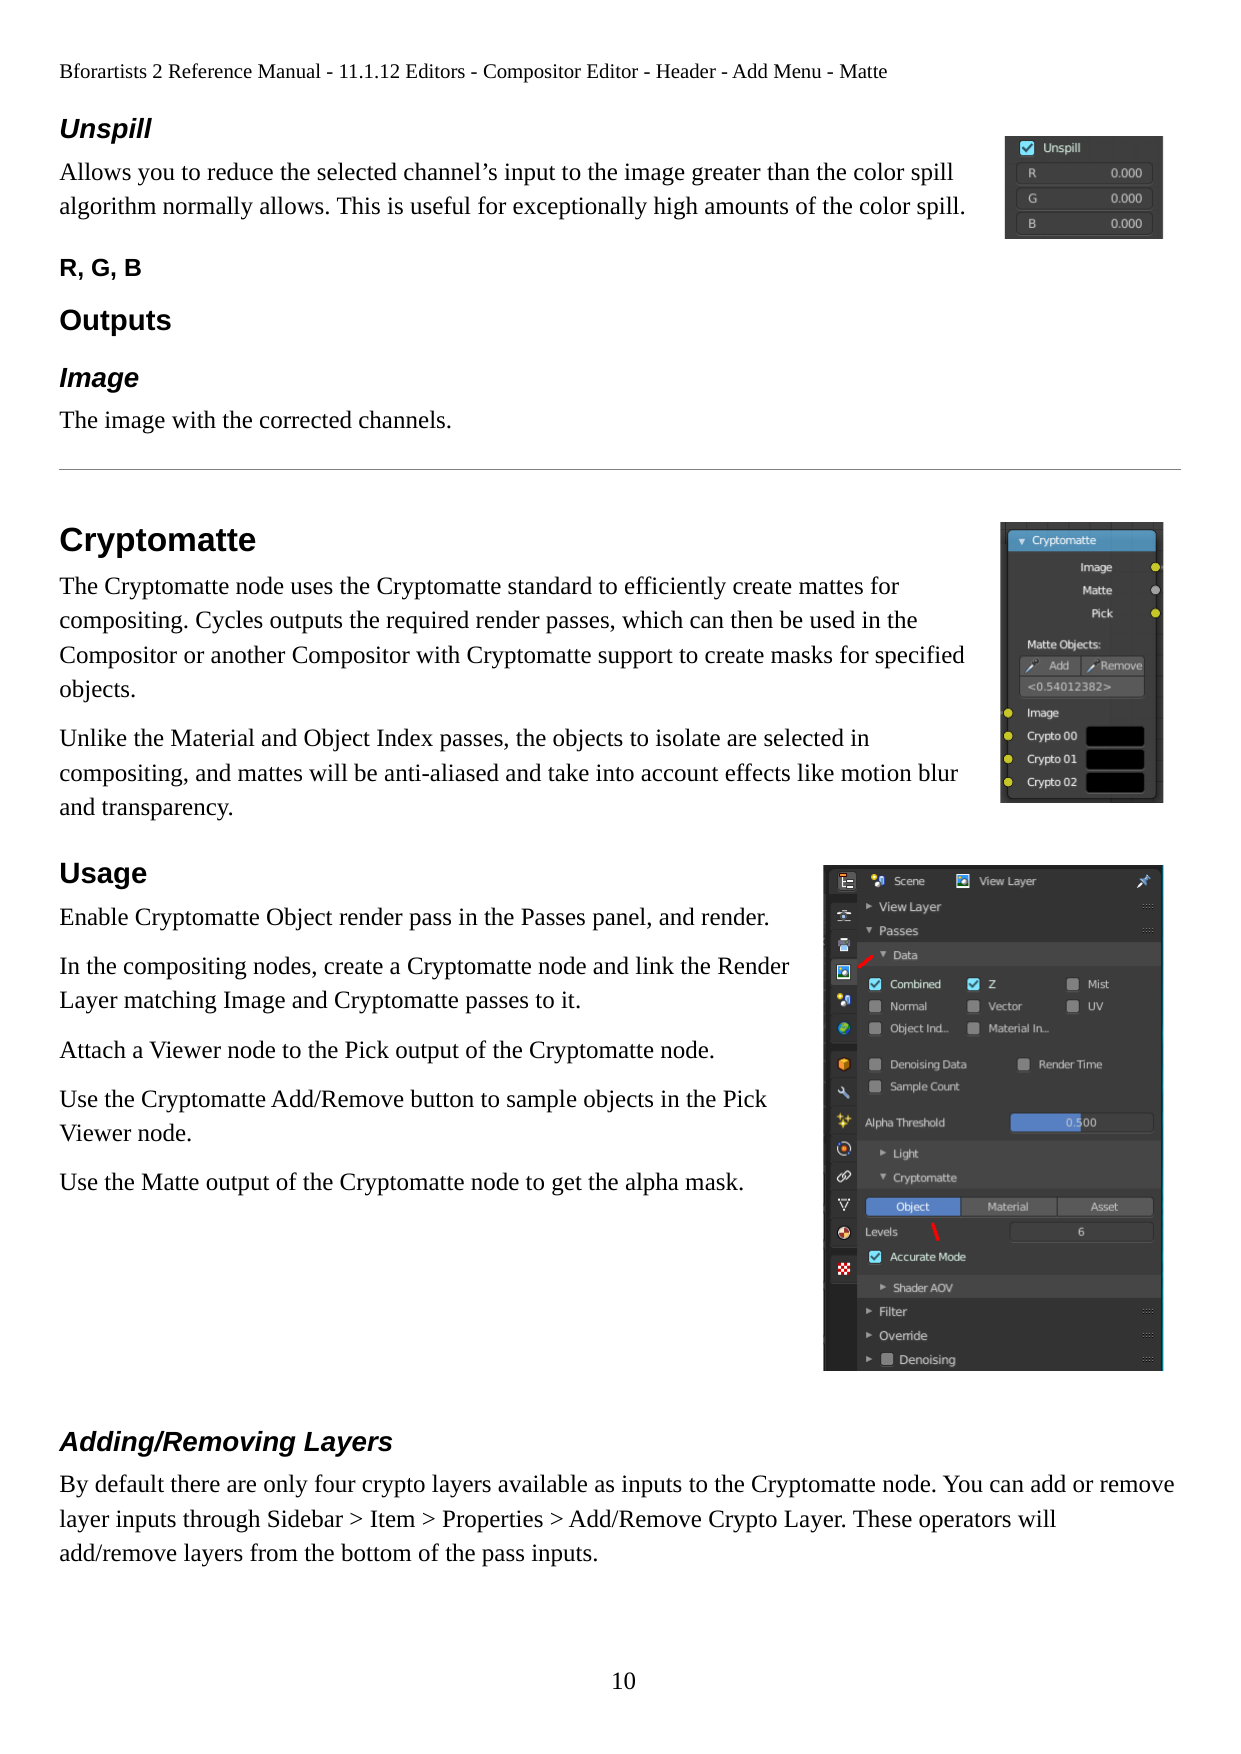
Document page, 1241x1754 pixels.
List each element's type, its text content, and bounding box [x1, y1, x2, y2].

text Attach a Viewer node to the Pick output of the Cryptomatte node. [59, 1035, 823, 1063]
subtitle Cryptomatte [59, 519, 1181, 558]
picture [823, 865, 1164, 1371]
text Unlike the Material and Object Index passes, the objects to isolate are selected in compositing, and mattes will be anti-aliased and take into account effects like motion blur and transparency. [59, 723, 1181, 821]
subtitle R, G, B [59, 253, 1181, 282]
subtitle Unspill [59, 113, 1181, 144]
picture [1000, 522, 1164, 803]
subtitle Adding/Removing Layers [59, 1425, 1181, 1457]
subtitle Image [59, 361, 1181, 393]
picture [1004, 136, 1164, 239]
text Enable Cryptomatte Object render pass in the Passes panel, and render. [59, 902, 823, 931]
text The Cryptomatte node uses the Cryptomatte standard to efficiently create mattes for compositing. Cycles outputs the required render passes, which can then be used in the Compositor or another Compositor with Cryptomatte support to create masks for specified objects. [59, 571, 1000, 703]
text Allows you to reduce the selected channel’s input to the image greater than the color spill algorithm normally allows. This is useful for exceptionally high amounts of the color spill. [59, 157, 1004, 220]
text By default there are only four crypto layers available as inputs to the Cryptomatte node. You can add or remove layer inputs through Sidebar > Item > Properties > Add/Remove Crypto Layer. These operators will add/remove layers from the bottom of the pass inputs. [59, 1469, 1181, 1567]
subtitle Usage [59, 856, 1181, 889]
text In the compositing nodes, create a Cryptomatte node and link the Render Layer matching Image and Cryptomatte passes to it. [59, 951, 823, 1014]
text The image with the corrected channels. [59, 406, 1181, 434]
subtitle Outputs [59, 302, 1181, 336]
text Use the Cryptomatte Add/Remove button to sample objects in the Pick Viewer node. [59, 1084, 823, 1147]
text Use the Matte output of the Cryptomatte node to get the alpha mask. [59, 1167, 823, 1196]
